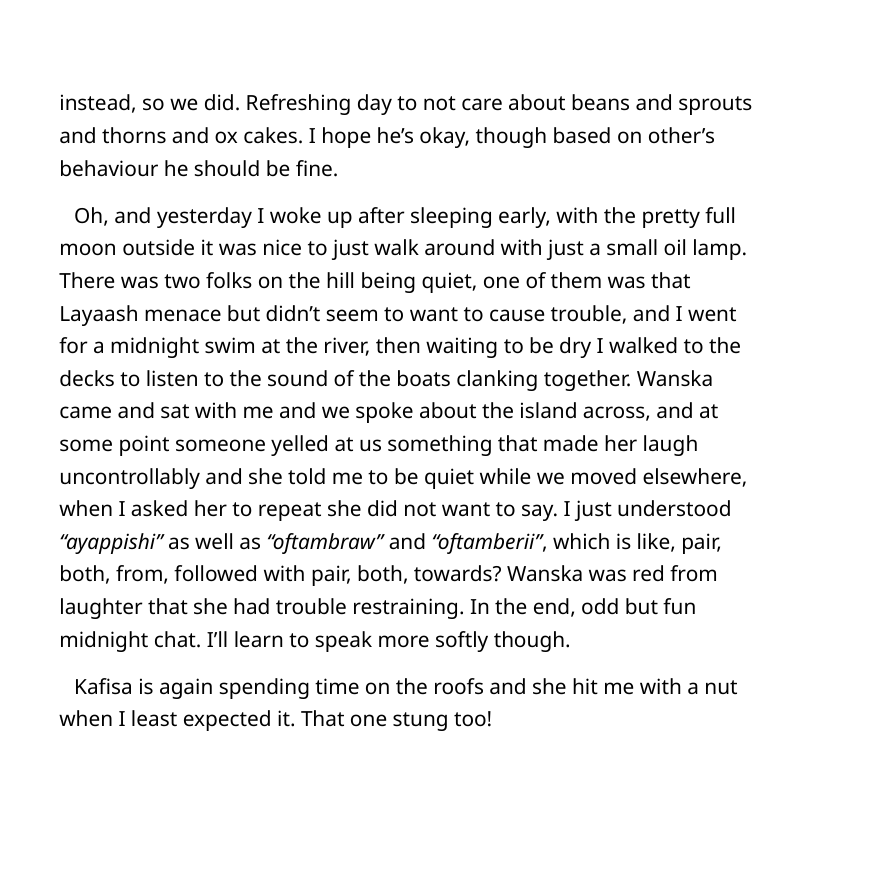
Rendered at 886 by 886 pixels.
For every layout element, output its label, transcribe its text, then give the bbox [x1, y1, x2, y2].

text instead, so we did. Refreshing day to not care about beans and sprouts and thorns and ox cakes. I hope he’s okay, though based on other’s behaviour he should be fine. [59, 88, 768, 182]
text Oh, and yesterday I woke up after sleeping early, with the pretty full moon outside it was nice to just walk around with just a small oil lamp. There was two folks on the hill being quiet, one of them was that Layaash menace but didn’t seem to want to cause trouble, and I went for a midnight swim at the river, then waiting to be dry I walked to the decks to listen to the sound of the boats clanking together. Wanska came and sat with me and we spoke about the island across, and at some point someone yelled at us something that made her laugh uncontrollably and she told me to be quiet while we moved elsewhere, when I asked her to repeat she did not want to say. I just understood “ayappishi” as well as “oftambraw” and “oftamberii”, which is like, pair, both, from, followed with pair, both, towards? Wanska was red from laughter that she had trouble restraining. In the end, odd but fun midnight chat. I’ll learn to speak more softly though. [59, 201, 768, 653]
text Kafisa is again spending time on the roofs and she hit me with a nut when I least expected it. That one stung too! [59, 672, 768, 733]
